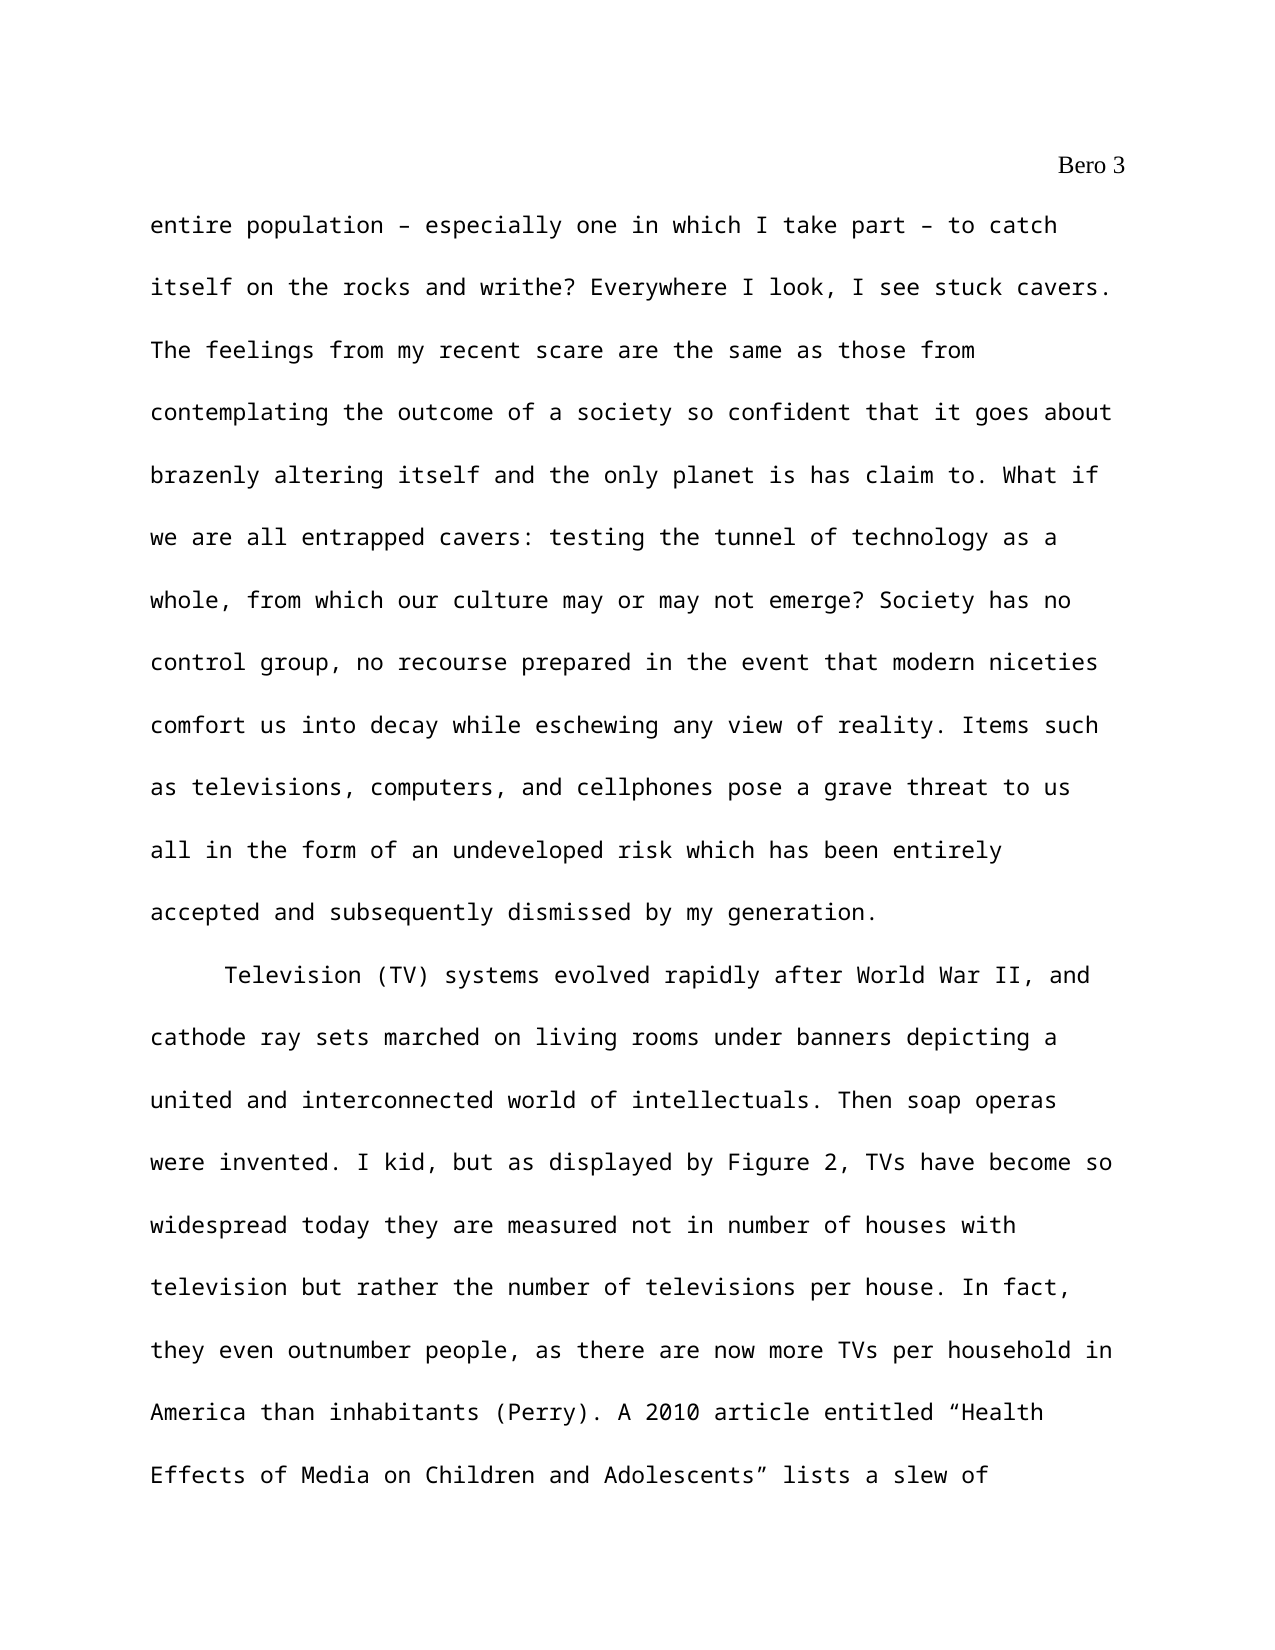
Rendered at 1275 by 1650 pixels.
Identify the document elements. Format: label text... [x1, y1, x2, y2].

text Television (TV) systems evolved rapidly after World War II, and cathode ray sets marched on living rooms under banners depicting a united and interconnected world of intellectuals. Then soap operas were invented. I kid, but as displayed by Figure 2, TVs have become so widespread today they are measured not in number of houses with television but rather the number of televisions per house. In fact, they even outnumber people, as there are now more TVs per household in America than inhabitants (Perry). A 2010 article entitled “Health Effects of Media on Children and Adolescents” lists a slew of [150, 959, 1125, 1490]
text entire population – especially one in which I take part – to catch itself on the rocks and writhe? Everywhere I look, I see stuck cavers. The feelings from my recent scare are the same as those from contemplating the outcome of a society so confident that it goes about brazenly altering itself and the only planet is has claim to. What if we are all entrapped cavers: testing the tunnel of technology as a whole, from which our culture may or may not emerge? Society has no control group, no recourse prepared in the event that modern niceties comfort us into decay while eschewing any view of reality. Items such as televisions, computers, and cellphones pose a grave threat to us all in the form of an undeveloped risk which has been entirely accepted and subsequently dismissed by my generation. [150, 209, 1125, 927]
